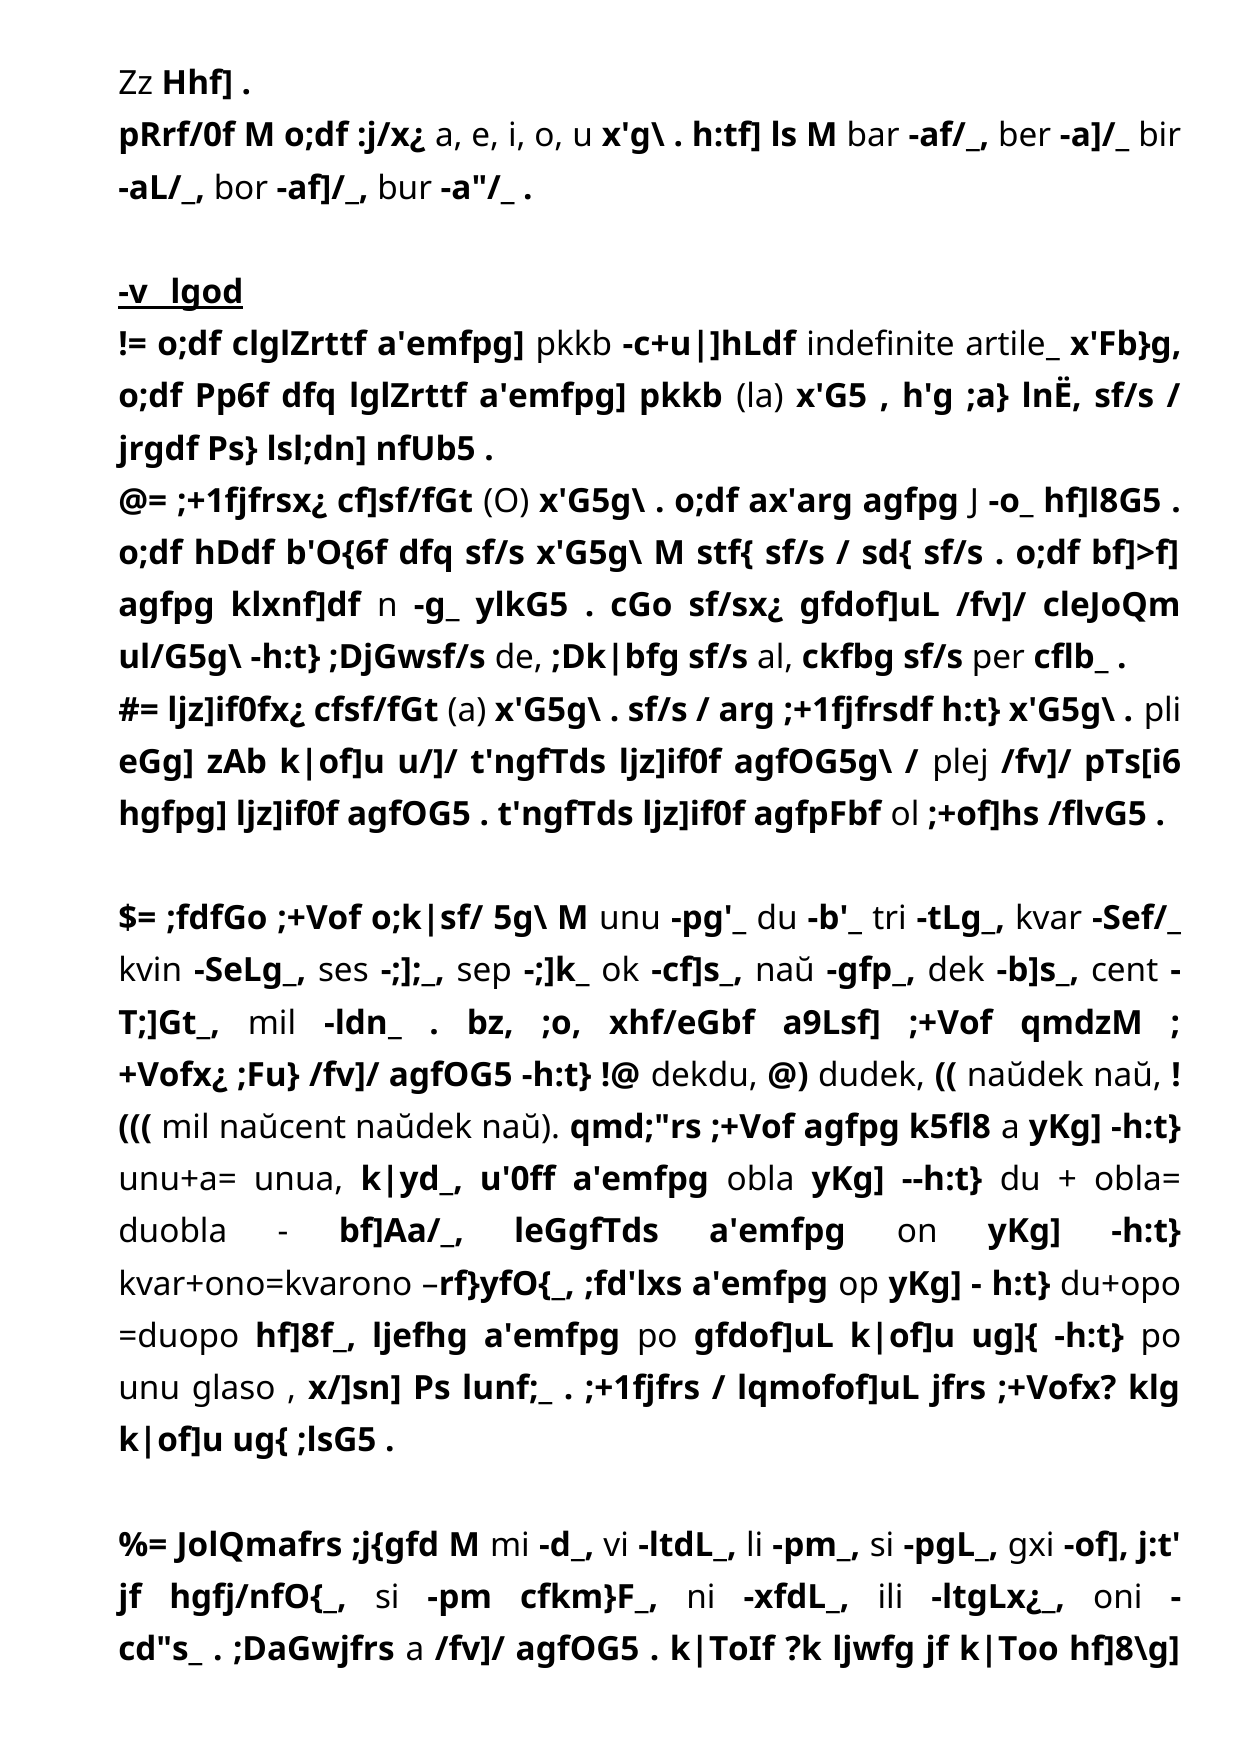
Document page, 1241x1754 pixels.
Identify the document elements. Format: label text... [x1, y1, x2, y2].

text @= ;+1fjfrsx¿ cf]sf/fGt (O) x'G5g\ . o;df ax'arg agfpg J -o_ hf]l8G5 . o;df hDdf b'O{6f dfq sf/s x'G5g\ M stf{ sf/s / sd{ sf/s . o;df bf]>f] agfpg klxnf]df n -g_ ylkG5 . cGo sf/sx¿ gfdof]uL /fv]/ cleJoQm ul/G5g\ -h:t} ;DjGwsf/s de, ;Dk|bfg sf/s al, ckfbg sf/s per cflb_ . [118, 477, 1181, 678]
text #= ljz]if0fx¿ cfsf/fGt (a) x'G5g\ . sf/s / arg ;+1fjfrsdf h:t} x'G5g\ . pli eGg] zAb k|of]u u/]/ t'ngfTds ljz]if0f agfOG5g\ / plej /fv]/ pTs[i6 hgfpg] ljz]if0f agfOG5 . t'ngfTds ljz]if0f agfpFbf ol ;+of]hs /flvG5 . [118, 685, 1181, 835]
text -v_ lgod [118, 268, 1181, 313]
text pRrf/0f M o;df :j/x¿ a, e, i, o, u x'g\ . h:tf] ls M bar -af/_, ber -a]/_ bir -aL/_, bor -af]/_, bur -a"/_ . [118, 111, 1181, 209]
text %= JolQmafrs ;j{gfd M mi -d_, vi -ltdL_, li -pm_, si -pgL_, gxi -of], j:t' jf hgfj/nfO{_, si -pm cfkm}F_, ni -xfdL_, ili -ltgLx¿_, oni -cd"s_ . ;DaGwjfrs a /fv]/ agfOG5 . k|ToIf ?k ljwfg jf k|Too hf]8\g] [118, 1520, 1181, 1670]
text != o;df clglZrttf a'emfpg] pkkb -c+u|]hLdf indefinite artile_ x'Fb}g, o;df Pp6f dfq lglZrttf a'emfpg] pkkb (la) x'G5 , h'g ;a} lnË, sf/s / jrgdf Ps} lsl;dn] nfUb5 . [118, 320, 1181, 470]
text Zz Hhf] . [118, 59, 1181, 104]
text $= ;fdfGo ;+Vof o;k|sf/ 5g\ M unu -pg'_ du -b'_ tri -tLg_, kvar -Sef/_ kvin -SeLg_, ses -;];_, sep -;]k_ ok -cf]s_, naŭ -gfp_, dek -b]s_, cent -T;]Gt_, mil -ldn_ . bz, ;o, xhf/eGbf a9Lsf] ;+Vof qmdzM ;+Vofx¿ ;Fu} /fv]/ agfOG5 -h:t} !@ dekdu, @) dudek, (( naŭdek naŭ, !((( mil naŭcent naŭdek naŭ). qmd;"rs ;+Vof agfpg k5fl8 a yKg] -h:t} unu+a= unua, k|yd_, u'0ff a'emfpg obla yKg] --h:t} du + obla= duobla - bf]Aa/_, leGgfTds a'emfpg on yKg] -h:t} kvar+ono=kvarono –rf}yfO{_, ;fd'lxs a'emfpg op yKg] - h:t} du+opo =duopo hf]8f_, ljefhg a'emfpg po gfdof]uL k|of]u ug]{ -h:t} po unu glaso , x/]sn] Ps lunf;_ . ;+1fjfrs / lqmofof]uL jfrs ;+Vofx? klg k|of]u ug{ ;lsG5 . [118, 894, 1181, 1461]
